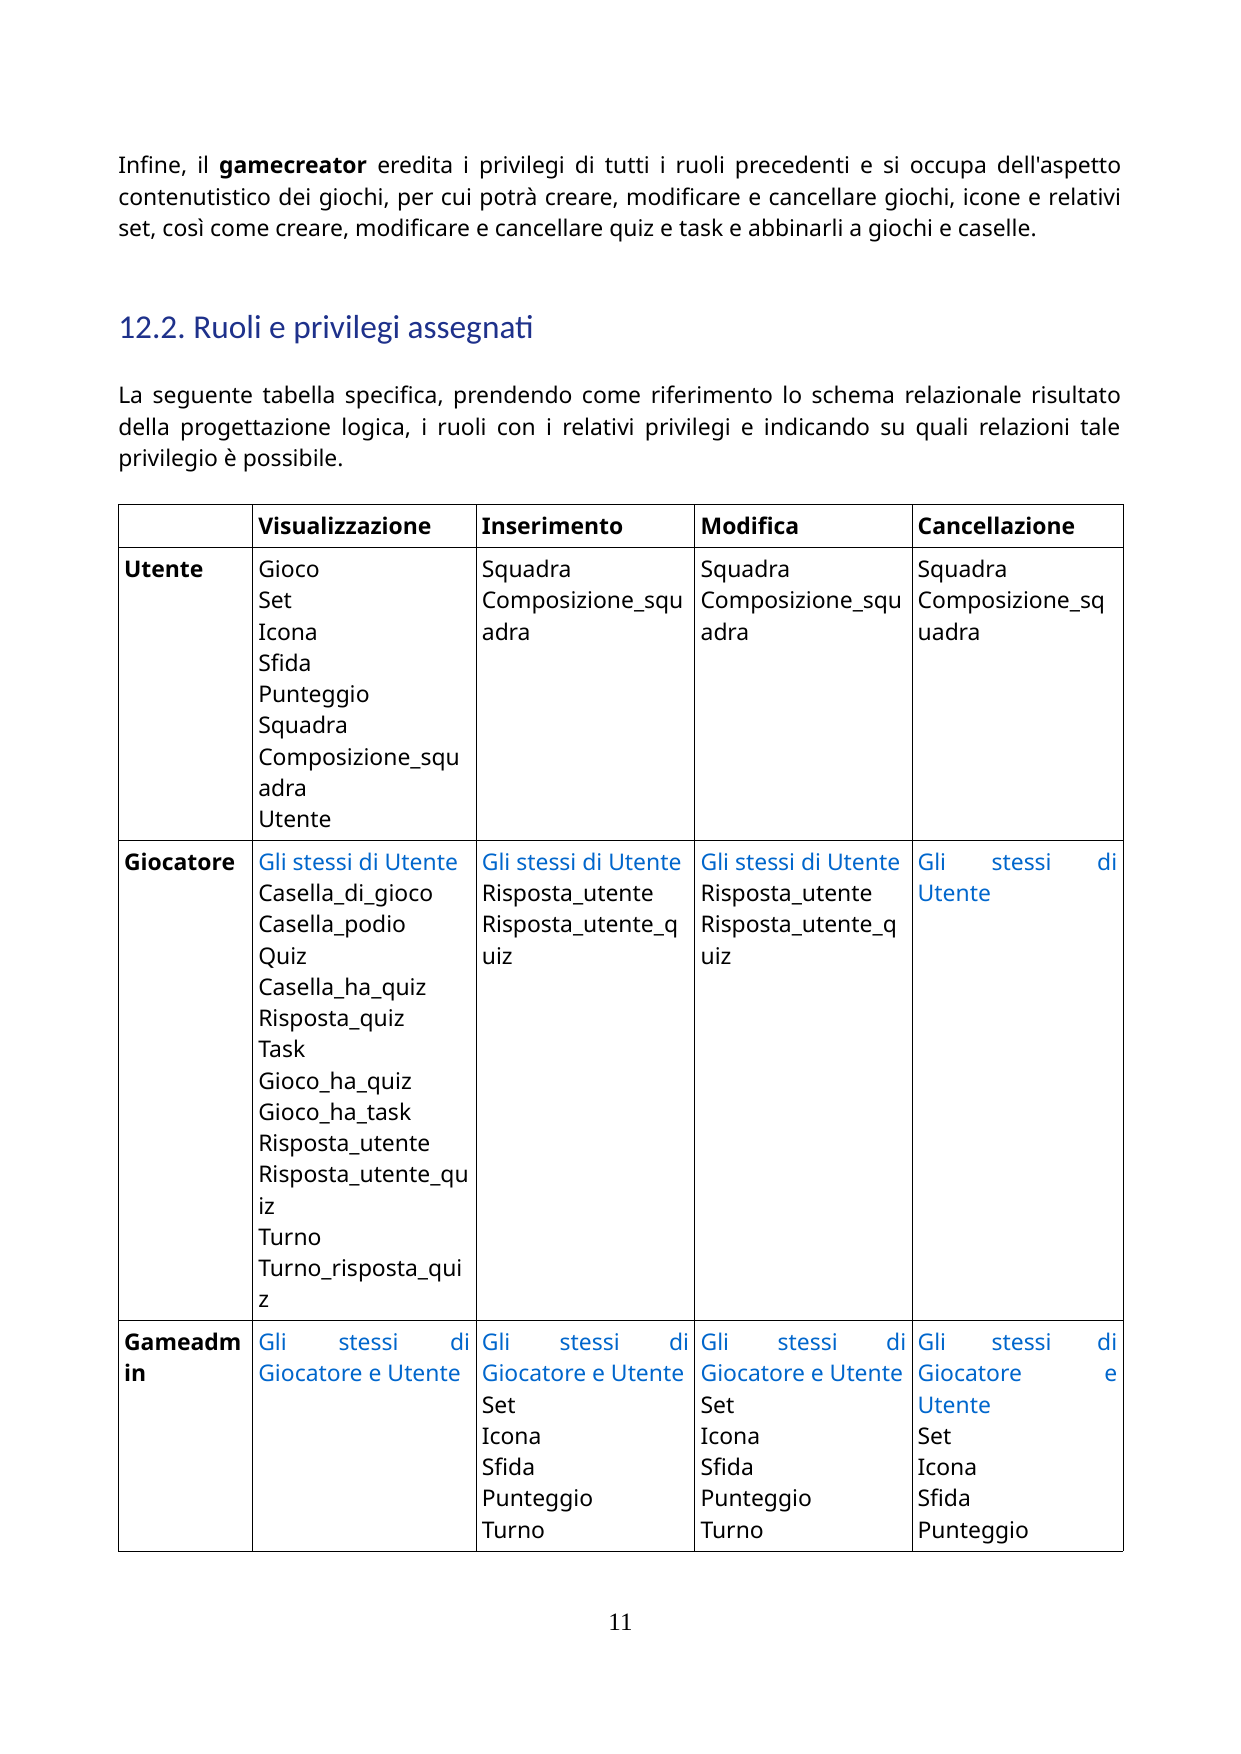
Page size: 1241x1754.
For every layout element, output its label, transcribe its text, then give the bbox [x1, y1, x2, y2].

table_header Cancellazione [913, 505, 1123, 547]
table_header Modifica [695, 505, 912, 547]
table_cell Gameadmin [119, 1321, 252, 1551]
table_cell Gli stessi di Giocatore e Utente Set Icona Sfida Punteggio Turno [695, 1321, 912, 1551]
table_cell Gli stessi di Giocatore e Utente Set Icona Sfida Punteggio [913, 1321, 1123, 1551]
text 12.2. Ruoli e privilegi assegnati [118, 306, 1122, 346]
table_cell Giocatore [119, 841, 252, 1320]
table_cell Gli stessi di Utente [913, 841, 1123, 1320]
table_header Inserimento [477, 505, 694, 547]
table_header [119, 505, 252, 547]
table_cell Utente [119, 548, 252, 840]
table_cell Gli stessi di Giocatore e Utente Set Icona Sfida Punteggio Turno [477, 1321, 694, 1551]
table_cell Gli stessi di Giocatore e Utente [253, 1321, 476, 1551]
table_cell Squadra Composizione_squadra [477, 548, 694, 840]
table_cell Gli stessi di Utente Risposta_utente Risposta_utente_quiz [695, 841, 912, 1320]
text Infine, il gamecreator eredita i privilegi di tutti i ruoli precedenti e si occupa dell'aspetto contenutistico dei giochi, per cui potrà creare, modificare e cancellare giochi, icone e relativi set, così come creare, modificare e cancellare quiz e task e abbinarli a giochi e caselle. [118, 149, 1122, 243]
table_header Visualizzazione [253, 505, 476, 547]
table_cell Squadra Composizione_squadra [913, 548, 1123, 840]
text La seguente tabella specifica, prendendo come riferimento lo schema relazionale risultato della progettazione logica, i ruoli con i relativi privilegi e indicando su quali relazioni tale privilegio è possibile. [118, 379, 1122, 473]
table_cell Gioco Set Icona Sfida Punteggio Squadra Composizione_squadra Utente [253, 548, 476, 840]
table_cell Gli stessi di Utente Risposta_utente Risposta_utente_quiz [477, 841, 694, 1320]
table_cell Gli stessi di Utente Casella_di_gioco Casella_podio Quiz Casella_ha_quiz Risposta_quiz Task Gioco_ha_quiz Gioco_ha_task Risposta_utente Risposta_utente_quiz Turno Turno_risposta_quiz [253, 841, 476, 1320]
table_cell Squadra Composizione_squadra [695, 548, 912, 840]
